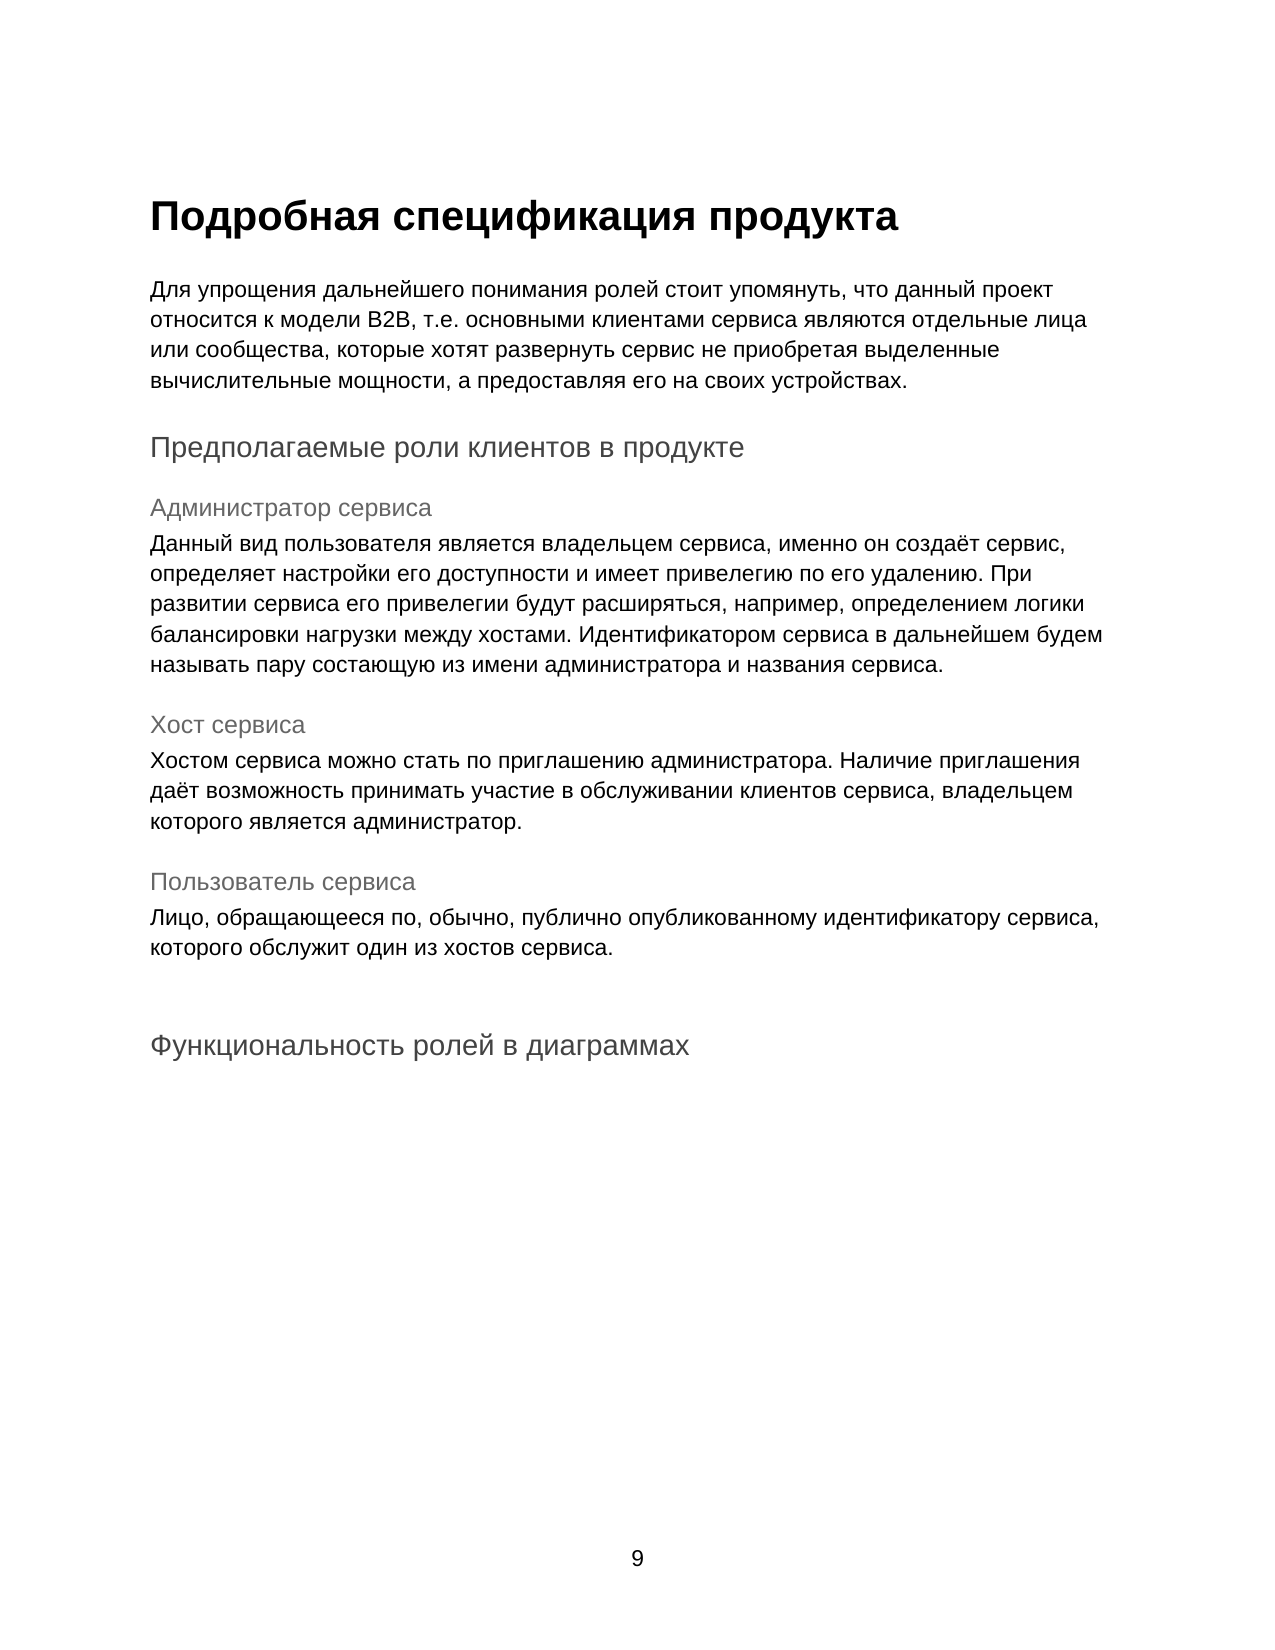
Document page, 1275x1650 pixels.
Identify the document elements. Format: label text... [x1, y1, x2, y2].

text Данный вид пользователя является владельцем сервиса, именно он создаёт сервис, определяет настройки его доступности и имеет привелегию по его удалению. При развитии сервиса его привелегии будут расширяться, например, определением логики балансировки нагрузки между хостами. Идентификатором сервиса в дальнейшем будем называть пару состающую из имени администратора и названия сервиса. [150, 530, 1125, 677]
subtitle Подробная спецификация продукта [150, 192, 1125, 239]
subtitle Администратор сервиса [150, 493, 1125, 522]
text Для упрощения дальнейшего понимания ролей стоит упомянуть, что данный проект относится к модели B2B, т.е. основными клиентами сервиса являются отдельные лица или сообщества, которые хотят развернуть сервис не приобретая выделенные вычислительные мощности, а предоставляя его на своих устройствах. [150, 276, 1125, 393]
subtitle Пользователь сервиса [150, 867, 1125, 896]
subtitle Предполагаемые роли клиентов в продукте [150, 430, 1125, 464]
subtitle Хост сервиса [150, 710, 1125, 739]
text Лицо, обращающееся по, обычно, публично опубликованному идентификатору сервиса, которого обслужит один из хостов сервиса. [150, 904, 1125, 961]
subtitle Функциональность ролей в диаграммах [150, 1028, 1125, 1062]
text Хостом сервиса можно стать по приглашению администратора. Наличие приглашения даёт возможность принимать участие в обслуживании клиентов сервиса, владельцем которого является администратор. [150, 747, 1125, 834]
